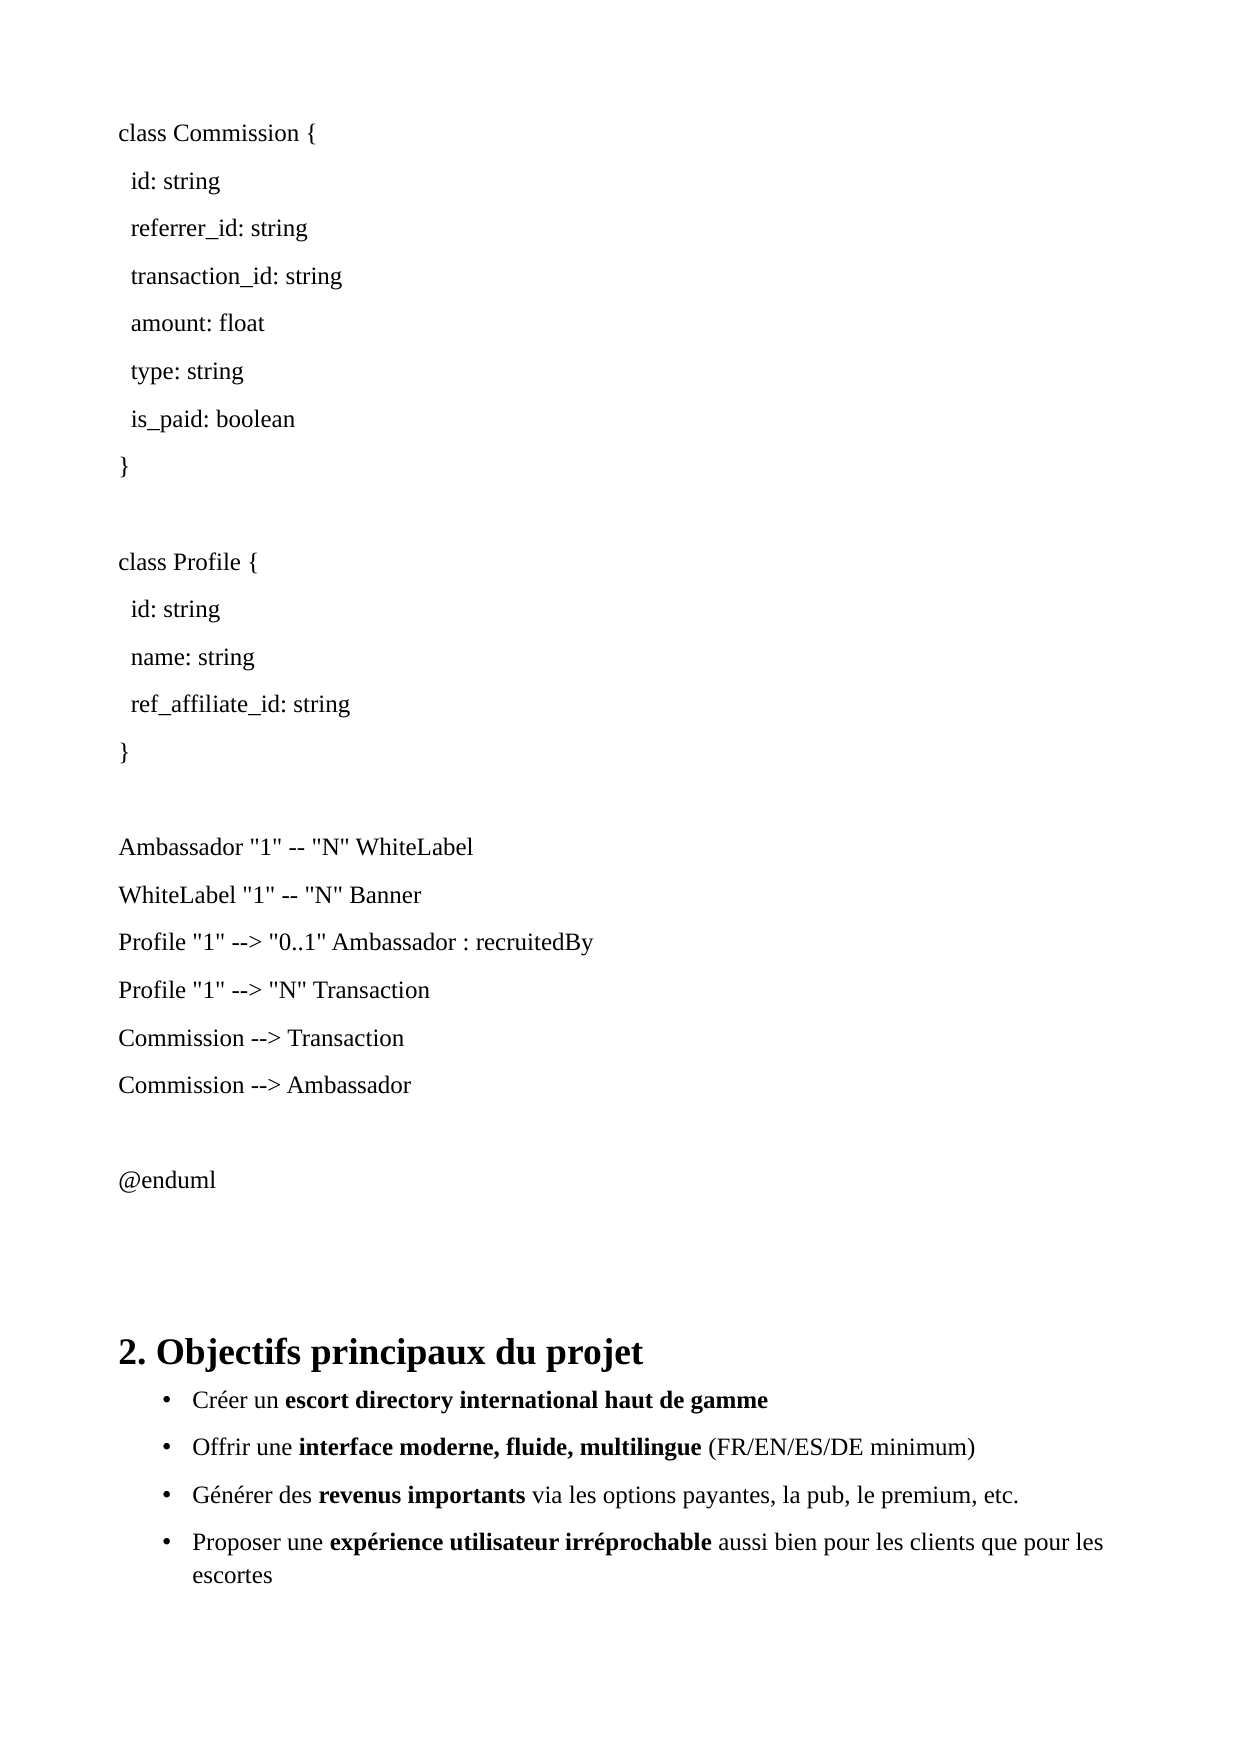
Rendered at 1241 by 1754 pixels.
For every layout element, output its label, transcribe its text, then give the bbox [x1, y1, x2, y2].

text class Profile { [118, 547, 1122, 575]
subtitle 2. Objectifs principaux du projet [118, 1329, 1122, 1372]
text transaction_id: string [118, 261, 1122, 290]
list Offrir une interface moderne, fluide, multilingue (FR/EN/ES/DE minimum) [162, 1432, 1122, 1461]
text id: string [118, 166, 1122, 194]
text Profile "1" --> "0..1" Ambassador : recruitedBy [118, 927, 1122, 956]
text WhiteLabel "1" -- "N" Banner [118, 880, 1122, 908]
text id: string [118, 594, 1122, 623]
text amount: float [118, 308, 1122, 337]
list Générer des revenus importants via les options payantes, la pub, le premium, etc. [162, 1480, 1122, 1509]
text @enduml [118, 1165, 1122, 1194]
text type: string [118, 356, 1122, 385]
text class Commission { [118, 118, 1122, 147]
text referrer_id: string [118, 213, 1122, 242]
text ref_affiliate_id: string [118, 689, 1122, 718]
text Commission --> Transaction [118, 1023, 1122, 1051]
text name: string [118, 642, 1122, 671]
text Ambassador "1" -- "N" WhiteLabel [118, 832, 1122, 861]
text is_paid: boolean [118, 404, 1122, 432]
text Commission --> Ambassador [118, 1070, 1122, 1099]
text Profile "1" --> "N" Transaction [118, 975, 1122, 1004]
list Proposer une expérience utilisateur irréprochable aussi bien pour les clients que pour les escortes [162, 1527, 1122, 1589]
list Créer un escort directory international haut de gamme [162, 1385, 1122, 1413]
text } [118, 737, 1122, 766]
text } [118, 451, 1122, 480]
